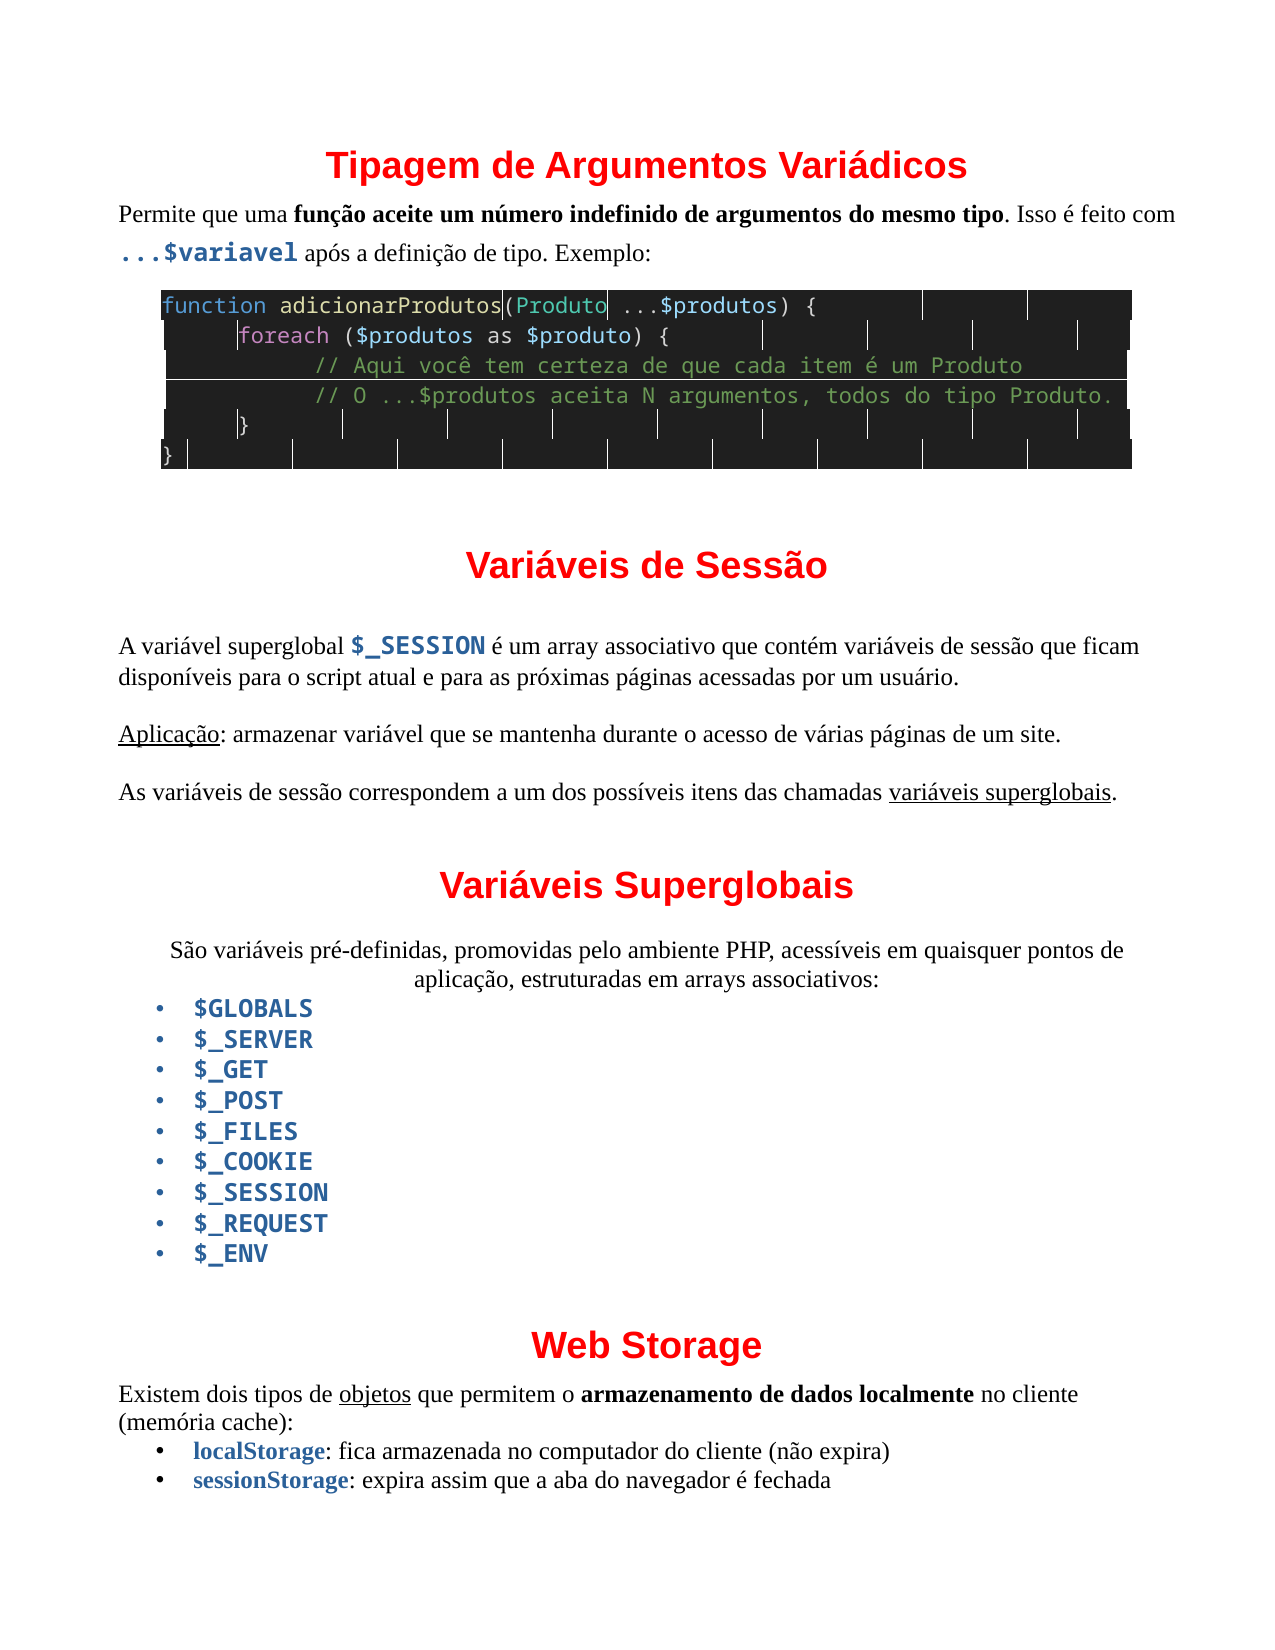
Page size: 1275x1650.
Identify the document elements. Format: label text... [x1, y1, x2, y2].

subtitle São variáveis pré-definidas, promovidas pelo ambiente PHP, acessíveis em quaisquer pontos de aplicação, estruturadas em arrays associativos: [118, 907, 1175, 993]
text As variáveis de sessão correspondem a um dos possíveis itens das chamadas variáveis superglobais. [118, 777, 1175, 806]
text Existem dois tipos de objetos que permitem o armazenamento de dados localmente no cliente (memória cache): [118, 1379, 1152, 1436]
list localStorage: fica armazenada no computador do cliente (não expira) [156, 1436, 1175, 1465]
text // Aqui você tem certeza de que cada item é um Produto [118, 350, 1175, 379]
list $_GET [156, 1054, 1175, 1085]
list $_POST [156, 1085, 1175, 1116]
subtitle Variáveis Superglobais [118, 863, 1175, 907]
list $_SESSION [156, 1177, 1175, 1207]
text } [118, 439, 1175, 469]
list $_FILES [156, 1116, 1175, 1146]
list $GLOBALS [156, 993, 1175, 1024]
text function adicionarProdutos(Produto ...$produtos) { [118, 290, 1175, 320]
subtitle Web Storage [118, 1322, 1175, 1366]
text // O ...$produtos aceita N argumentos, todos do tipo Produto. [118, 379, 1175, 409]
list sessionStorage: expira assim que a aba do navegador é fechada [156, 1465, 1175, 1522]
list $_COOKIE [156, 1146, 1175, 1177]
list $_SERVER [156, 1024, 1175, 1054]
subtitle Tipagem de Argumentos Variádicos [118, 143, 1175, 187]
text foreach ($produtos as $produto) { [118, 320, 1175, 350]
subtitle Variáveis de Sessão [118, 543, 1175, 587]
text Aplicação: armazenar variável que se mantenha durante o acesso de várias páginas de um site. [118, 719, 1175, 748]
list $_REQUEST [156, 1207, 1175, 1238]
text } [118, 409, 1175, 439]
text A variável superglobal $_SESSION é um array associativo que contém variáveis de sessão que ficam disponíveis para o script atual e para as próximas páginas acessadas por um usuário. [118, 628, 1175, 691]
list $_ENV [156, 1238, 1175, 1269]
text Permite que uma função aceite um número indefinido de argumentos do mesmo tipo. Isso é feito com ...$variavel após a definição de tipo. Exemplo: [118, 199, 1175, 269]
